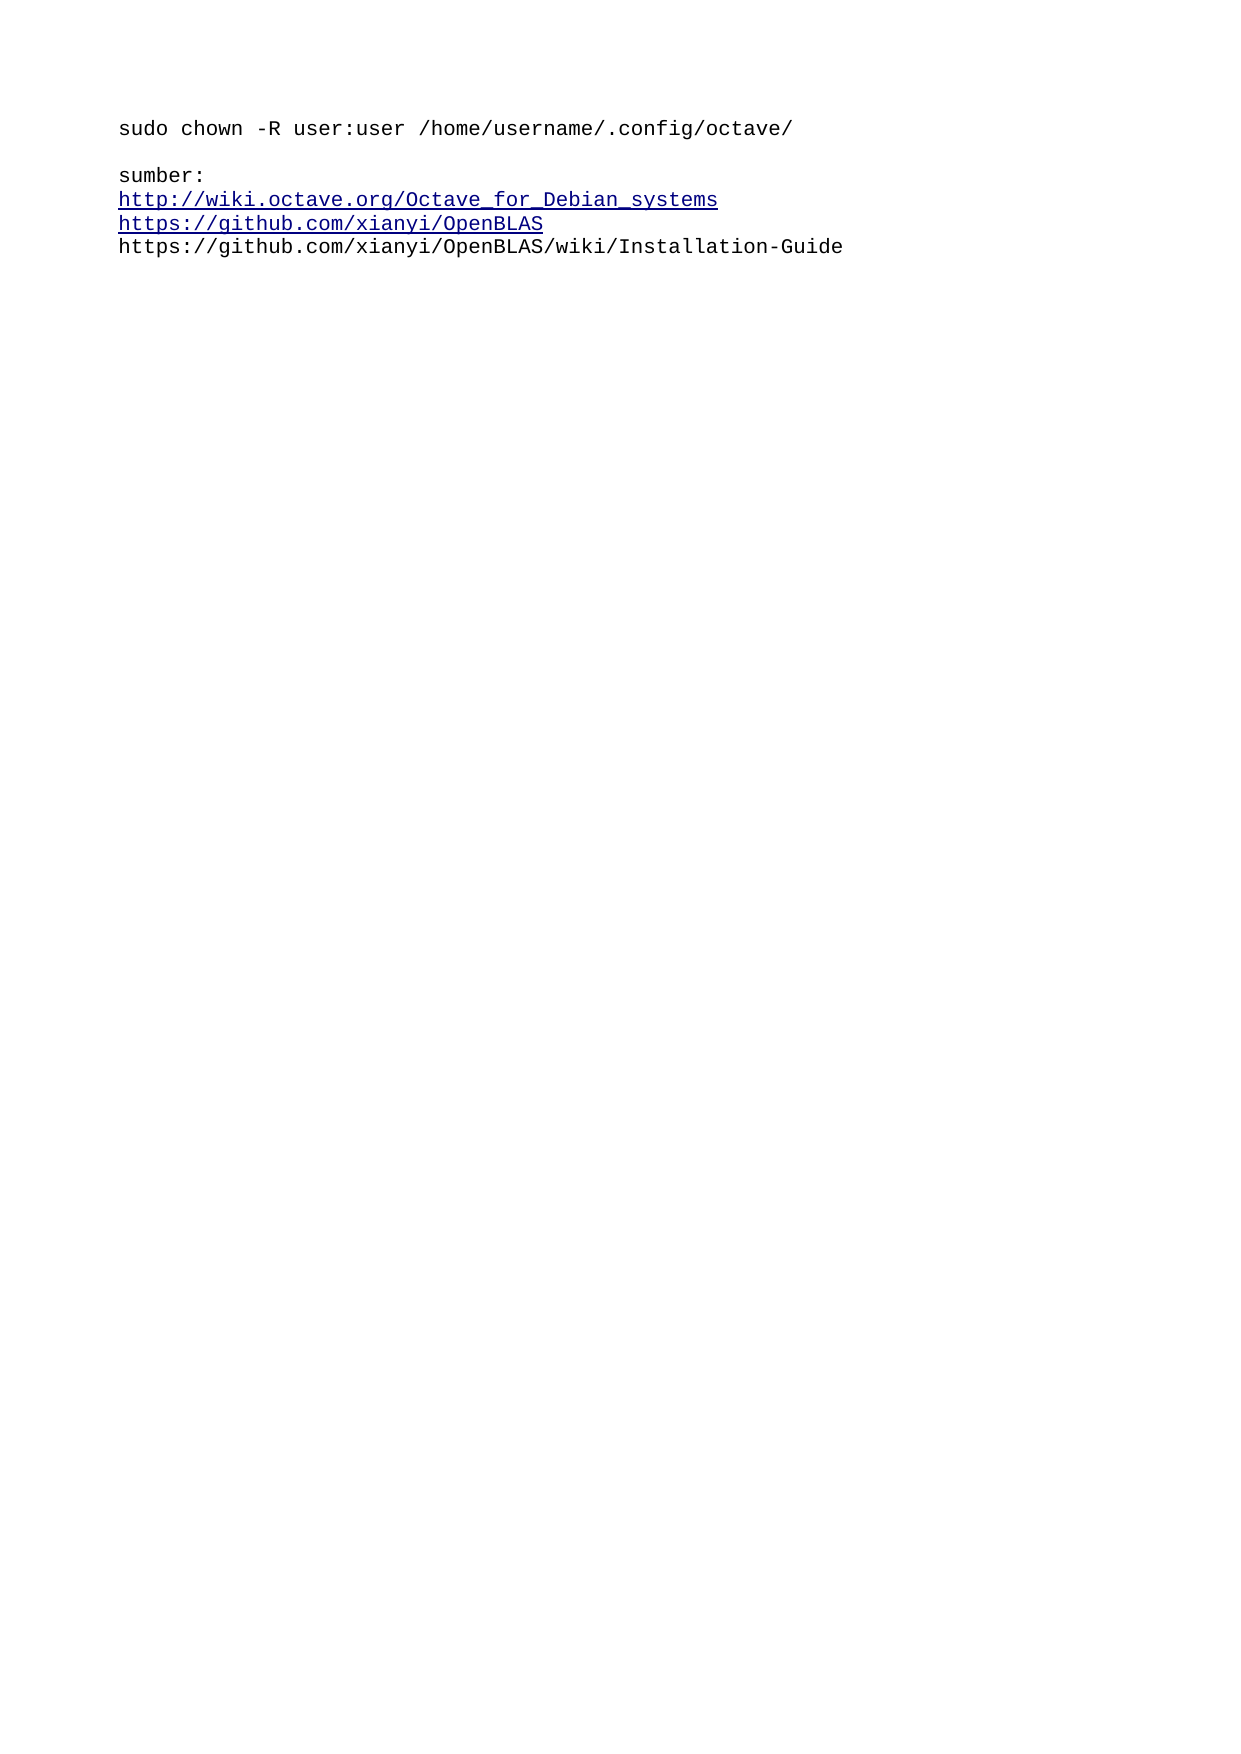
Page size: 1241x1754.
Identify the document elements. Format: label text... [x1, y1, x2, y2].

text http://wiki.octave.org/Octave_for_Debian_systems [118, 189, 1122, 213]
text sumber: [118, 165, 1122, 189]
text https://github.com/xianyi/OpenBLAS [118, 213, 1122, 236]
text sudo chown -R user:user /home/username/.config/octave/ [118, 118, 1122, 142]
text https://github.com/xianyi/OpenBLAS/wiki/Installation-Guide [118, 236, 1122, 260]
